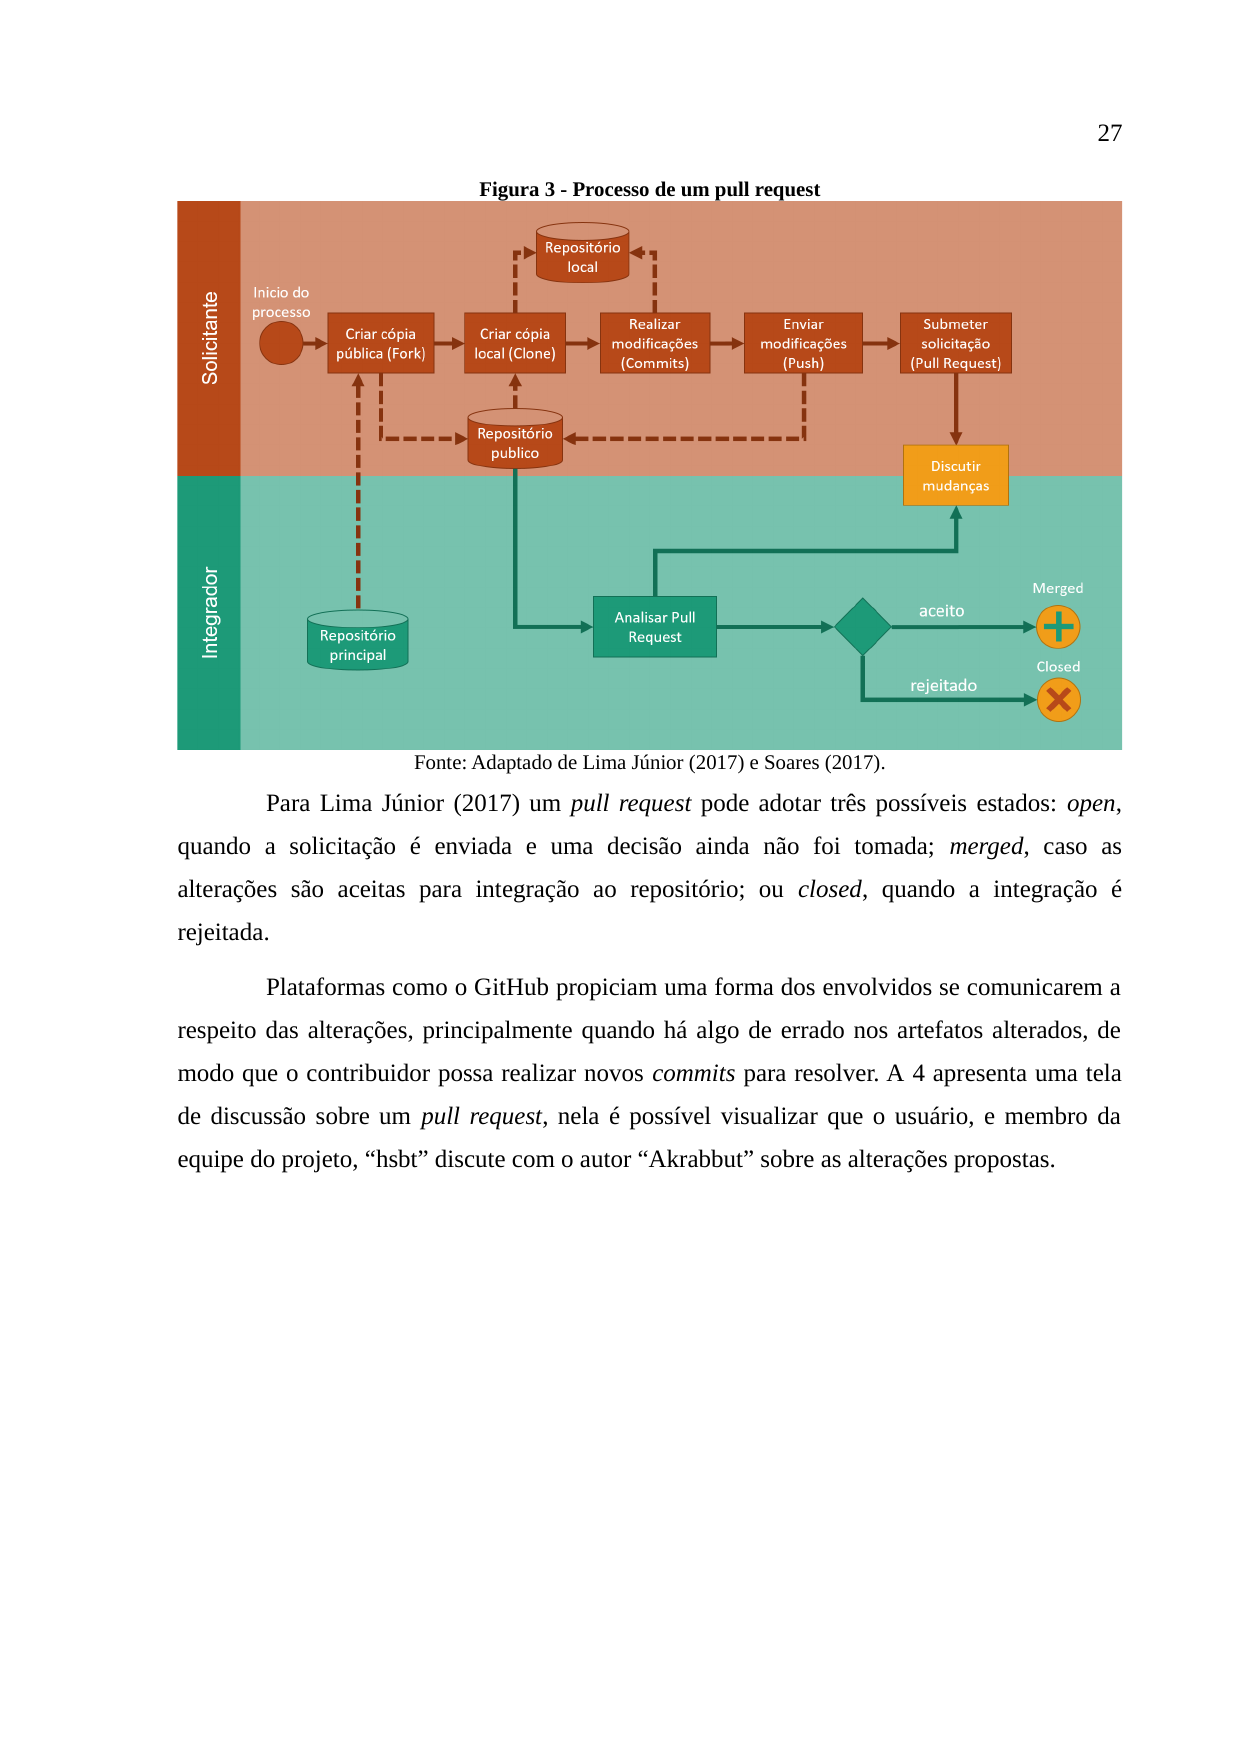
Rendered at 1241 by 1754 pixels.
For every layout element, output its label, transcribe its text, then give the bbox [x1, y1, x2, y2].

text Fonte: Adaptado de Lima Júnior (2017) e Soares (2017). [177, 750, 1122, 774]
text Figura 3 - Processo de um pull request [177, 177, 1122, 201]
text Para Lima Júnior (2017) um pull request pode adotar três possíveis estados: open, quando a solicitação é enviada e uma decisão ainda não foi tomada; merged, caso as alterações são aceitas para integração ao repositório; ou closed, quando a integração é rejeitada. [177, 774, 1122, 946]
text Plataformas como o GitHub propiciam uma forma dos envolvidos se comunicarem a respeito das alterações, principalmente quando há algo de errado nos artefatos alterados, de modo que o contribuidor possa realizar novos commits para resolver. A Figura 4 apresenta uma tela de discussão sobre um pull request, nela é possível visualizar que o usuário, e membro da equipe do projeto, “hsbt” discute com o autor “Akrabbut” sobre as alterações propostas. [177, 972, 1122, 1173]
picture [177, 201, 1123, 750]
